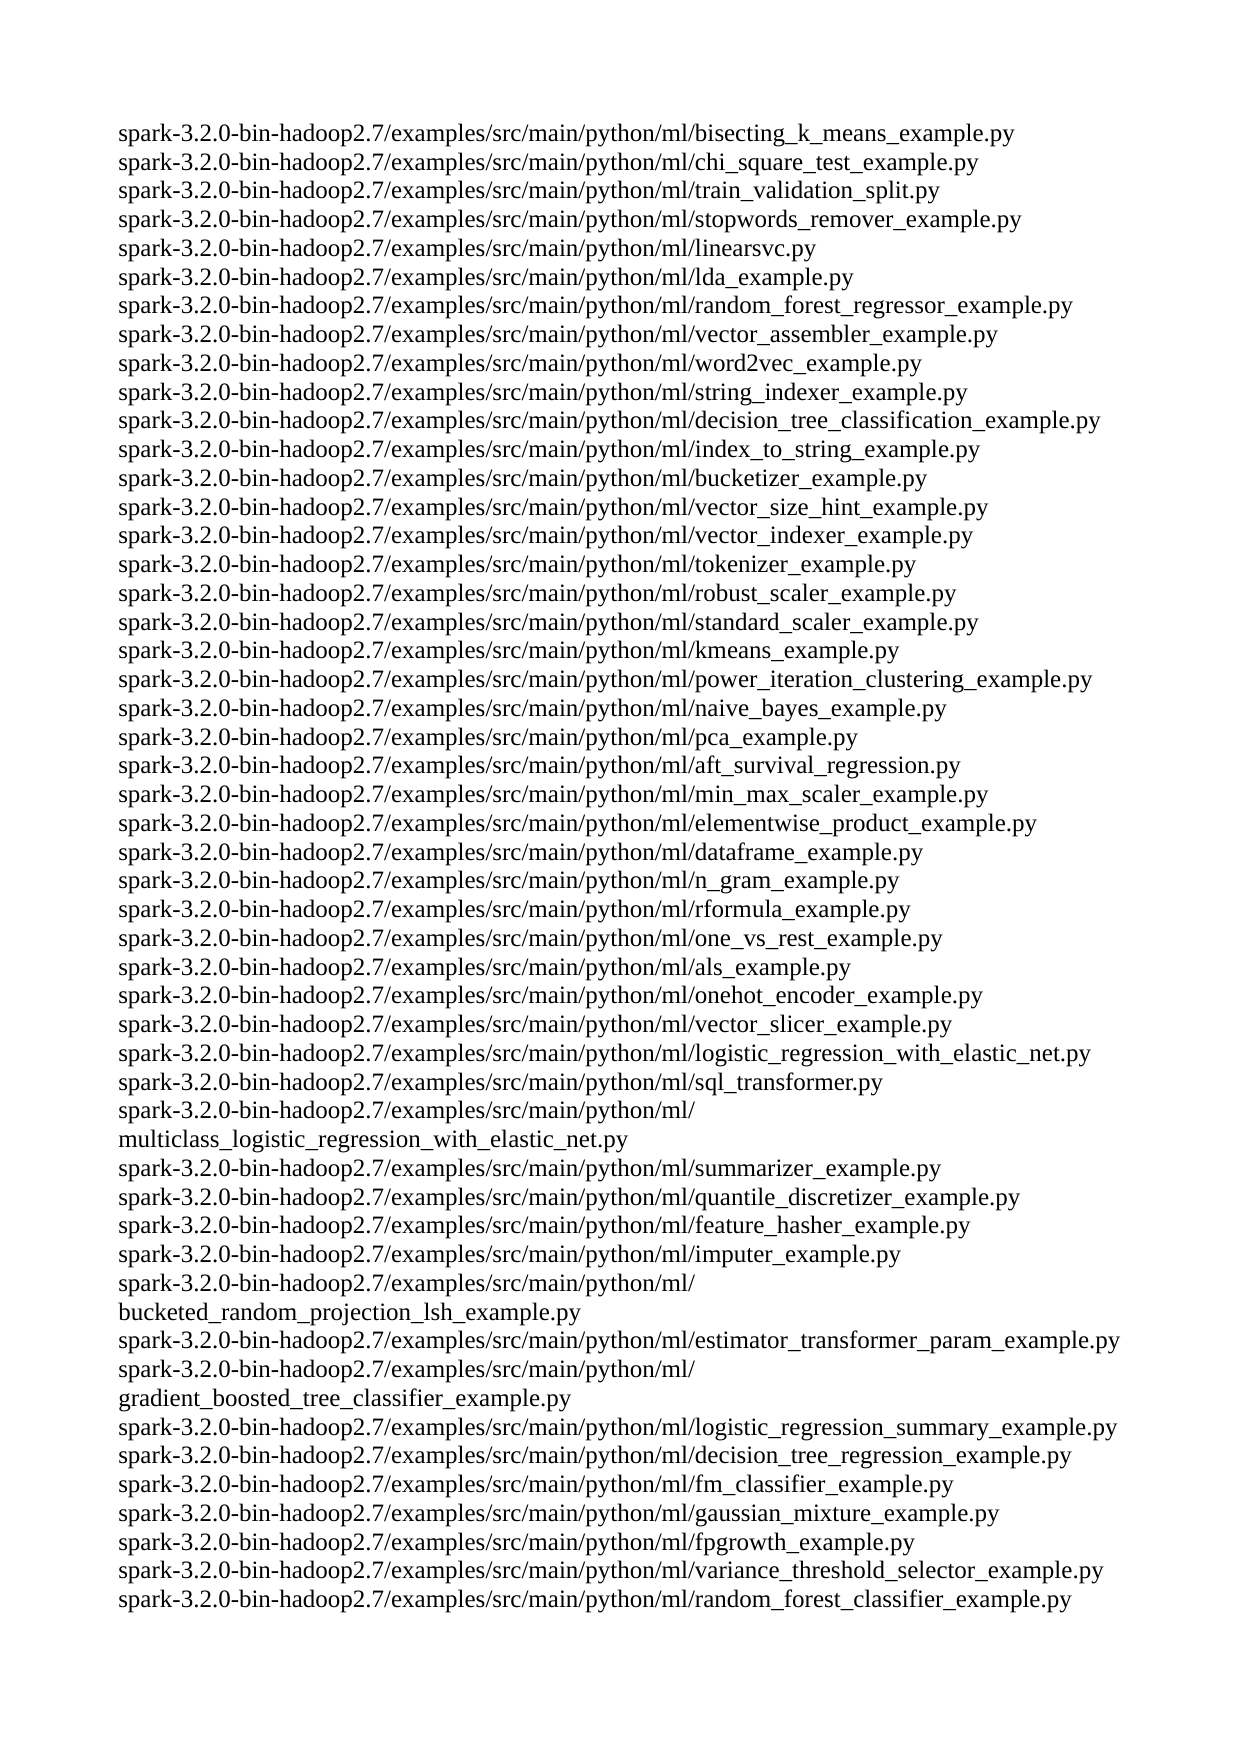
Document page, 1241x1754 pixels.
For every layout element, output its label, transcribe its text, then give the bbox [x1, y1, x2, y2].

text spark-3.2.0-bin-hadoop2.7/examples/src/main/python/ml/bisecting_k_means_example.py [118, 118, 1122, 147]
text spark-3.2.0-bin-hadoop2.7/examples/src/main/python/ml/vector_size_hint_example.py [118, 492, 1122, 521]
text spark-3.2.0-bin-hadoop2.7/examples/src/main/python/ml/train_validation_split.py [118, 176, 1122, 204]
text spark-3.2.0-bin-hadoop2.7/examples/src/main/python/ml/sql_transformer.py [118, 1067, 1122, 1096]
text spark-3.2.0-bin-hadoop2.7/examples/src/main/python/ml/imputer_example.py [118, 1239, 1122, 1268]
text spark-3.2.0-bin-hadoop2.7/examples/src/main/python/ml/n_gram_example.py [118, 866, 1122, 894]
text spark-3.2.0-bin-hadoop2.7/examples/src/main/python/ml/gaussian_mixture_example.py [118, 1498, 1122, 1527]
text spark-3.2.0-bin-hadoop2.7/examples/src/main/python/ml/fpgrowth_example.py [118, 1527, 1122, 1556]
text spark-3.2.0-bin-hadoop2.7/examples/src/main/python/ml/random_forest_classifier_example.py [118, 1584, 1122, 1613]
text spark-3.2.0-bin-hadoop2.7/examples/src/main/python/ml/logistic_regression_summary_example.py [118, 1412, 1122, 1441]
text spark-3.2.0-bin-hadoop2.7/examples/src/main/python/ml/standard_scaler_example.py [118, 607, 1122, 636]
text spark-3.2.0-bin-hadoop2.7/examples/src/main/python/ml/index_to_string_example.py [118, 434, 1122, 463]
text spark-3.2.0-bin-hadoop2.7/examples/src/main/python/ml/decision_tree_regression_example.py [118, 1441, 1122, 1469]
text spark-3.2.0-bin-hadoop2.7/examples/src/main/python/ml/random_forest_regressor_example.py [118, 291, 1122, 319]
text spark-3.2.0-bin-hadoop2.7/examples/src/main/python/ml/logistic_regression_with_elastic_net.py [118, 1038, 1122, 1067]
text spark-3.2.0-bin-hadoop2.7/examples/src/main/python/ml/variance_threshold_selector_example.py [118, 1556, 1122, 1584]
text spark-3.2.0-bin-hadoop2.7/examples/src/main/python/ml/bucketizer_example.py [118, 463, 1122, 492]
text spark-3.2.0-bin-hadoop2.7/examples/src/main/python/ml/bucketed_random_projection_lsh_example.py [118, 1268, 1122, 1326]
text spark-3.2.0-bin-hadoop2.7/examples/src/main/python/ml/fm_classifier_example.py [118, 1469, 1122, 1498]
text spark-3.2.0-bin-hadoop2.7/examples/src/main/python/ml/estimator_transformer_param_example.py [118, 1326, 1122, 1354]
text spark-3.2.0-bin-hadoop2.7/examples/src/main/python/ml/kmeans_example.py [118, 636, 1122, 664]
text spark-3.2.0-bin-hadoop2.7/examples/src/main/python/ml/robust_scaler_example.py [118, 578, 1122, 607]
text spark-3.2.0-bin-hadoop2.7/examples/src/main/python/ml/linearsvc.py [118, 233, 1122, 262]
text spark-3.2.0-bin-hadoop2.7/examples/src/main/python/ml/vector_slicer_example.py [118, 1009, 1122, 1038]
text spark-3.2.0-bin-hadoop2.7/examples/src/main/python/ml/aft_survival_regression.py [118, 751, 1122, 779]
text spark-3.2.0-bin-hadoop2.7/examples/src/main/python/ml/naive_bayes_example.py [118, 693, 1122, 722]
text spark-3.2.0-bin-hadoop2.7/examples/src/main/python/ml/word2vec_example.py [118, 348, 1122, 377]
text spark-3.2.0-bin-hadoop2.7/examples/src/main/python/ml/summarizer_example.py [118, 1153, 1122, 1182]
text spark-3.2.0-bin-hadoop2.7/examples/src/main/python/ml/onehot_encoder_example.py [118, 981, 1122, 1009]
text spark-3.2.0-bin-hadoop2.7/examples/src/main/python/ml/rformula_example.py [118, 894, 1122, 923]
text spark-3.2.0-bin-hadoop2.7/examples/src/main/python/ml/multiclass_logistic_regression_with_elastic_net.py [118, 1096, 1122, 1153]
text spark-3.2.0-bin-hadoop2.7/examples/src/main/python/ml/gradient_boosted_tree_classifier_example.py [118, 1354, 1122, 1412]
text spark-3.2.0-bin-hadoop2.7/examples/src/main/python/ml/decision_tree_classification_example.py [118, 406, 1122, 434]
text spark-3.2.0-bin-hadoop2.7/examples/src/main/python/ml/dataframe_example.py [118, 837, 1122, 866]
text spark-3.2.0-bin-hadoop2.7/examples/src/main/python/ml/string_indexer_example.py [118, 377, 1122, 406]
text spark-3.2.0-bin-hadoop2.7/examples/src/main/python/ml/als_example.py [118, 952, 1122, 981]
text spark-3.2.0-bin-hadoop2.7/examples/src/main/python/ml/one_vs_rest_example.py [118, 923, 1122, 952]
text spark-3.2.0-bin-hadoop2.7/examples/src/main/python/ml/elementwise_product_example.py [118, 808, 1122, 837]
text spark-3.2.0-bin-hadoop2.7/examples/src/main/python/ml/vector_assembler_example.py [118, 319, 1122, 348]
text spark-3.2.0-bin-hadoop2.7/examples/src/main/python/ml/vector_indexer_example.py [118, 521, 1122, 549]
text spark-3.2.0-bin-hadoop2.7/examples/src/main/python/ml/lda_example.py [118, 262, 1122, 291]
text spark-3.2.0-bin-hadoop2.7/examples/src/main/python/ml/chi_square_test_example.py [118, 147, 1122, 176]
text spark-3.2.0-bin-hadoop2.7/examples/src/main/python/ml/tokenizer_example.py [118, 549, 1122, 578]
text spark-3.2.0-bin-hadoop2.7/examples/src/main/python/ml/feature_hasher_example.py [118, 1211, 1122, 1239]
text spark-3.2.0-bin-hadoop2.7/examples/src/main/python/ml/quantile_discretizer_example.py [118, 1182, 1122, 1211]
text spark-3.2.0-bin-hadoop2.7/examples/src/main/python/ml/stopwords_remover_example.py [118, 204, 1122, 233]
text spark-3.2.0-bin-hadoop2.7/examples/src/main/python/ml/power_iteration_clustering_example.py [118, 664, 1122, 693]
text spark-3.2.0-bin-hadoop2.7/examples/src/main/python/ml/min_max_scaler_example.py [118, 779, 1122, 808]
text spark-3.2.0-bin-hadoop2.7/examples/src/main/python/ml/pca_example.py [118, 722, 1122, 751]
